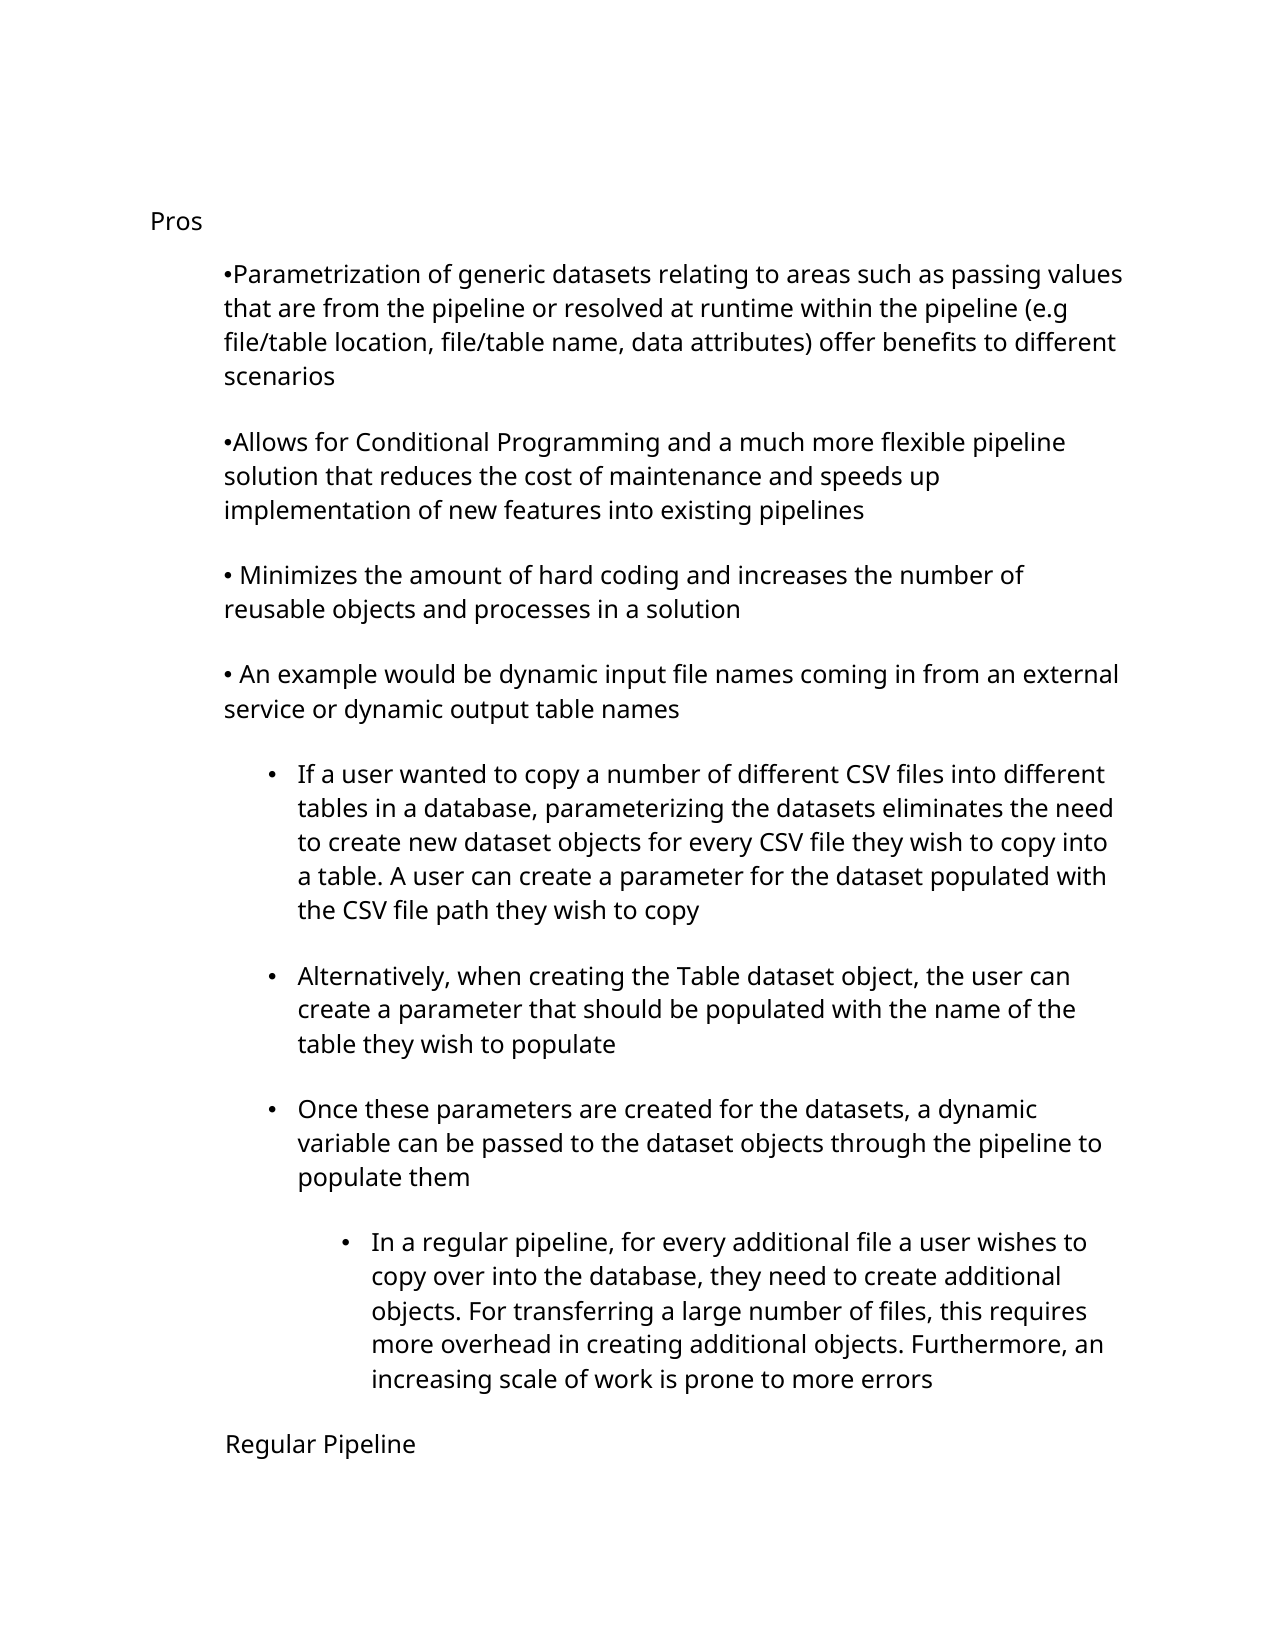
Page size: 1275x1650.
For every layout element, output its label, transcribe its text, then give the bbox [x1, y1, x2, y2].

list Minimizes the amount of hard coding and increases the number of reusable objects and processes in a solution [150, 558, 1125, 626]
list Alternatively, when creating the Table dataset object, the user can create a parameter that should be populated with the name of the table they wish to populate [268, 958, 1125, 1060]
list In a regular pipeline, for every additional file a user wishes to copy over into the database, they need to create additional objects. For transferring a large number of files, this requires more overhead in creating additional objects. Furthermore, an increasing scale of work is prone to more errors [341, 1225, 1125, 1395]
text Regular Pipeline [150, 1427, 1125, 1461]
text Pros [150, 203, 1125, 237]
list If a user wanted to copy a number of different CSV files into different tables in a database, parameterizing the datasets eliminates the need to create new dataset objects for every CSV file they wish to copy into a table. A user can create a parameter for the dataset populated with the CSV file path they wish to copy [268, 757, 1125, 927]
list Allows for Conditional Programming and a much more flexible pipeline solution that reduces the cost of maintenance and speeds up implementation of new features into existing pipelines [150, 424, 1125, 527]
list An example would be dynamic input file names coming in from an external service or dynamic output table names [150, 657, 1125, 725]
list Parametrization of generic datasets relating to areas such as passing values that are from the pipeline or resolved at runtime within the pipeline (e.g file/table location, file/table name, data attributes) offer benefits to different scenarios [150, 257, 1125, 393]
list Once these parameters are created for the datasets, a dynamic variable can be passed to the dataset objects through the pipeline to populate them [268, 1092, 1125, 1194]
